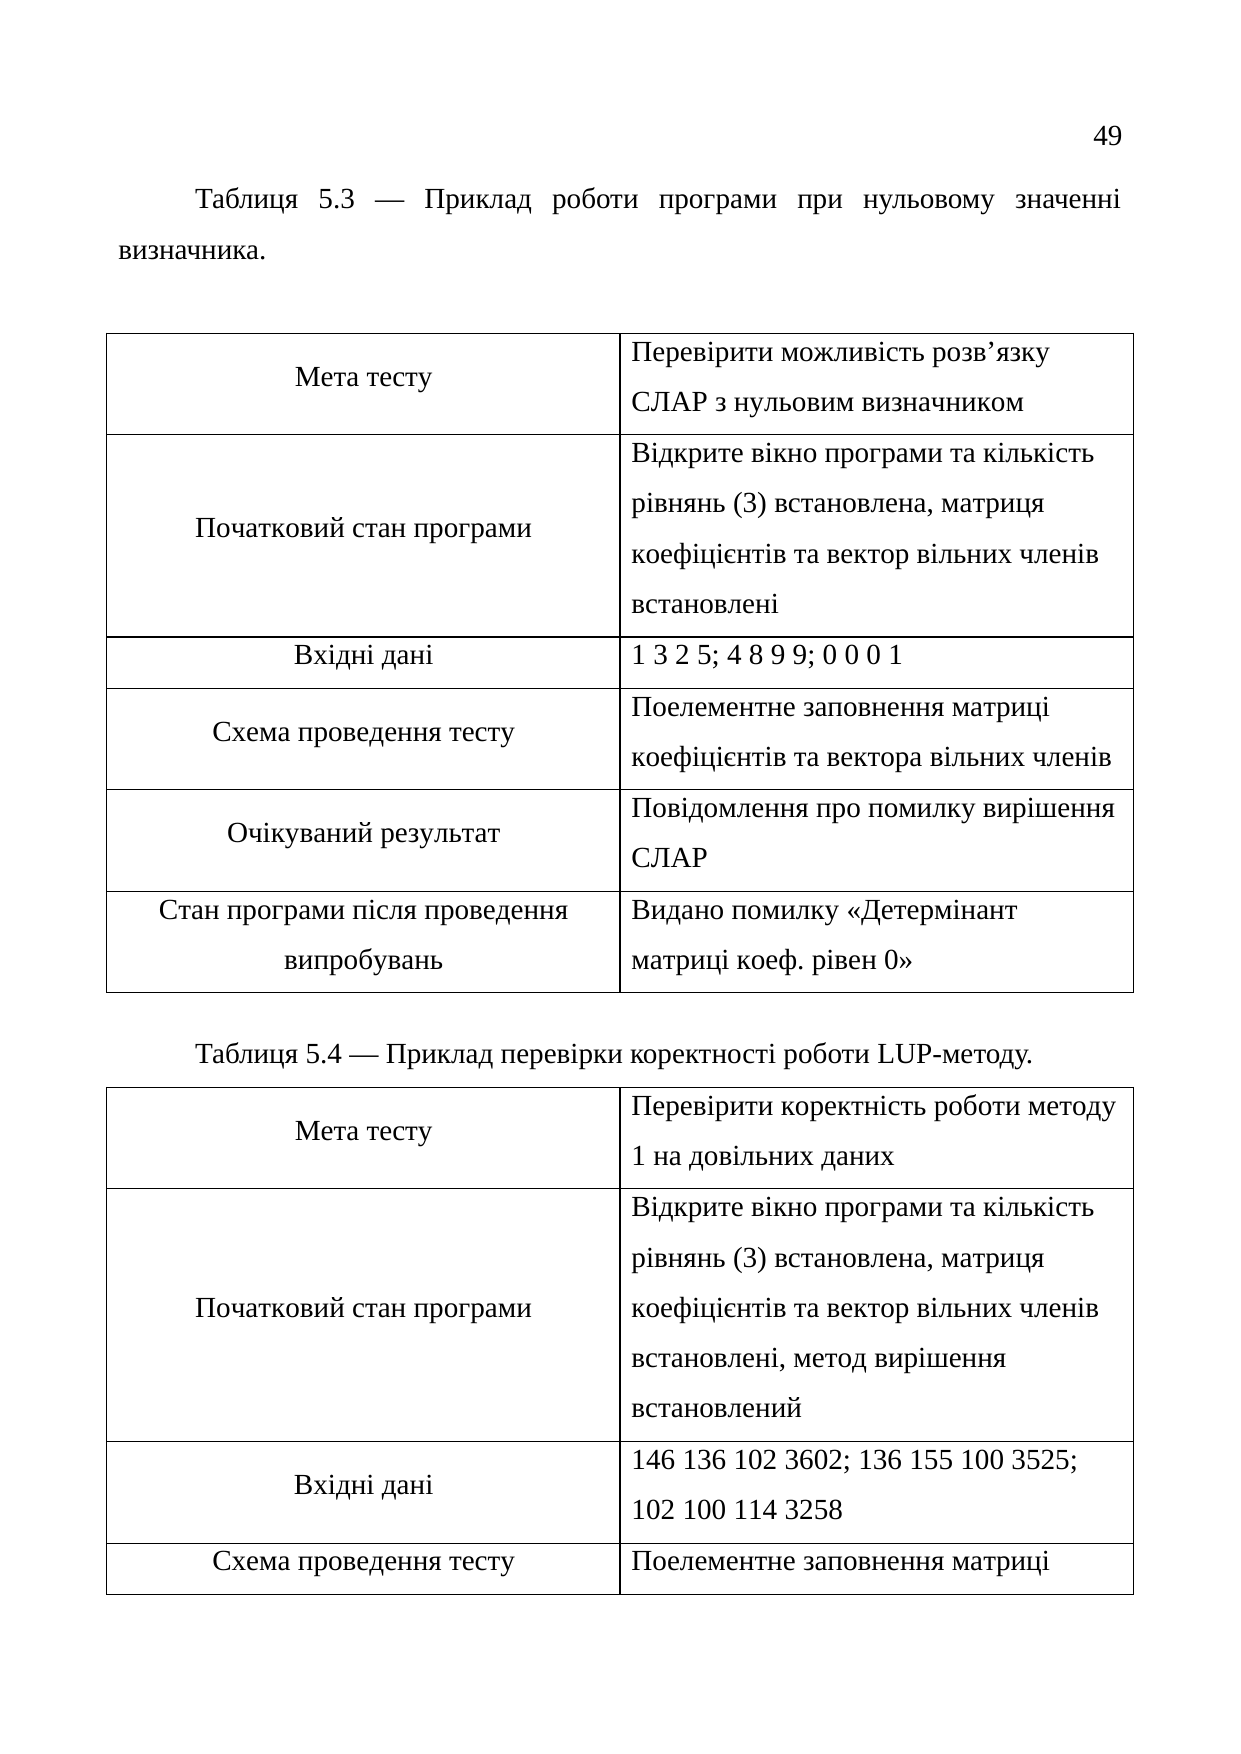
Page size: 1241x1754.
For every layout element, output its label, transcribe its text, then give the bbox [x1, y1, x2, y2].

table_cell Поелементне заповнення матриці [621, 1544, 1133, 1594]
table_cell Схема проведення тесту [107, 1544, 619, 1594]
table_cell Вхідні дані [107, 638, 619, 688]
table_cell Схема проведення тесту [107, 689, 619, 789]
table_header Перевірити можливість розв’язку СЛАР з нульовим визначником [621, 334, 1133, 434]
table_cell Стан програми після проведення випробувань [107, 892, 619, 992]
table_cell Початковий стан програми [107, 1189, 619, 1441]
text Таблиця 5.3 — Приклад роботи програми при нульовому значенні визначника. [118, 182, 1122, 266]
table_header Мета тесту [107, 334, 619, 434]
table_cell Вхідні дані [107, 1442, 619, 1542]
table_cell 1 3 2 5; 4 8 9 9; 0 0 0 1 [621, 638, 1133, 688]
table_cell Видано помилку «Детермінант матриці коеф. рівен 0» [621, 892, 1133, 992]
table_header Перевірити коректність роботи методу 1 на довільних даних [621, 1088, 1133, 1188]
table_cell Відкрите вікно програми та кількість рівнянь (3) встановлена, матриця коефіцієнтів та вектор вільних членів встановлені [621, 435, 1133, 636]
table_cell 146 136 102 3602; 136 155 100 3525; 102 100 114 3258 [621, 1442, 1133, 1542]
table_cell Очікуваний результат [107, 790, 619, 891]
table_cell Початковий стан програми [107, 435, 619, 636]
table_cell Відкрите вікно програми та кількість рівнянь (3) встановлена, матриця коефіцієнтів та вектор вільних членів встановлені, метод вирішення встановлений [621, 1189, 1133, 1441]
table_cell Поелементне заповнення матриці коефіцієнтів та вектора вільних членів [621, 689, 1133, 789]
text Таблиця 5.4 — Приклад перевірки коректності роботи LUP-методу. [118, 1036, 1122, 1070]
table_cell Повідомлення про помилку вирішення СЛАР [621, 790, 1133, 891]
table_header Мета тесту [107, 1088, 619, 1188]
